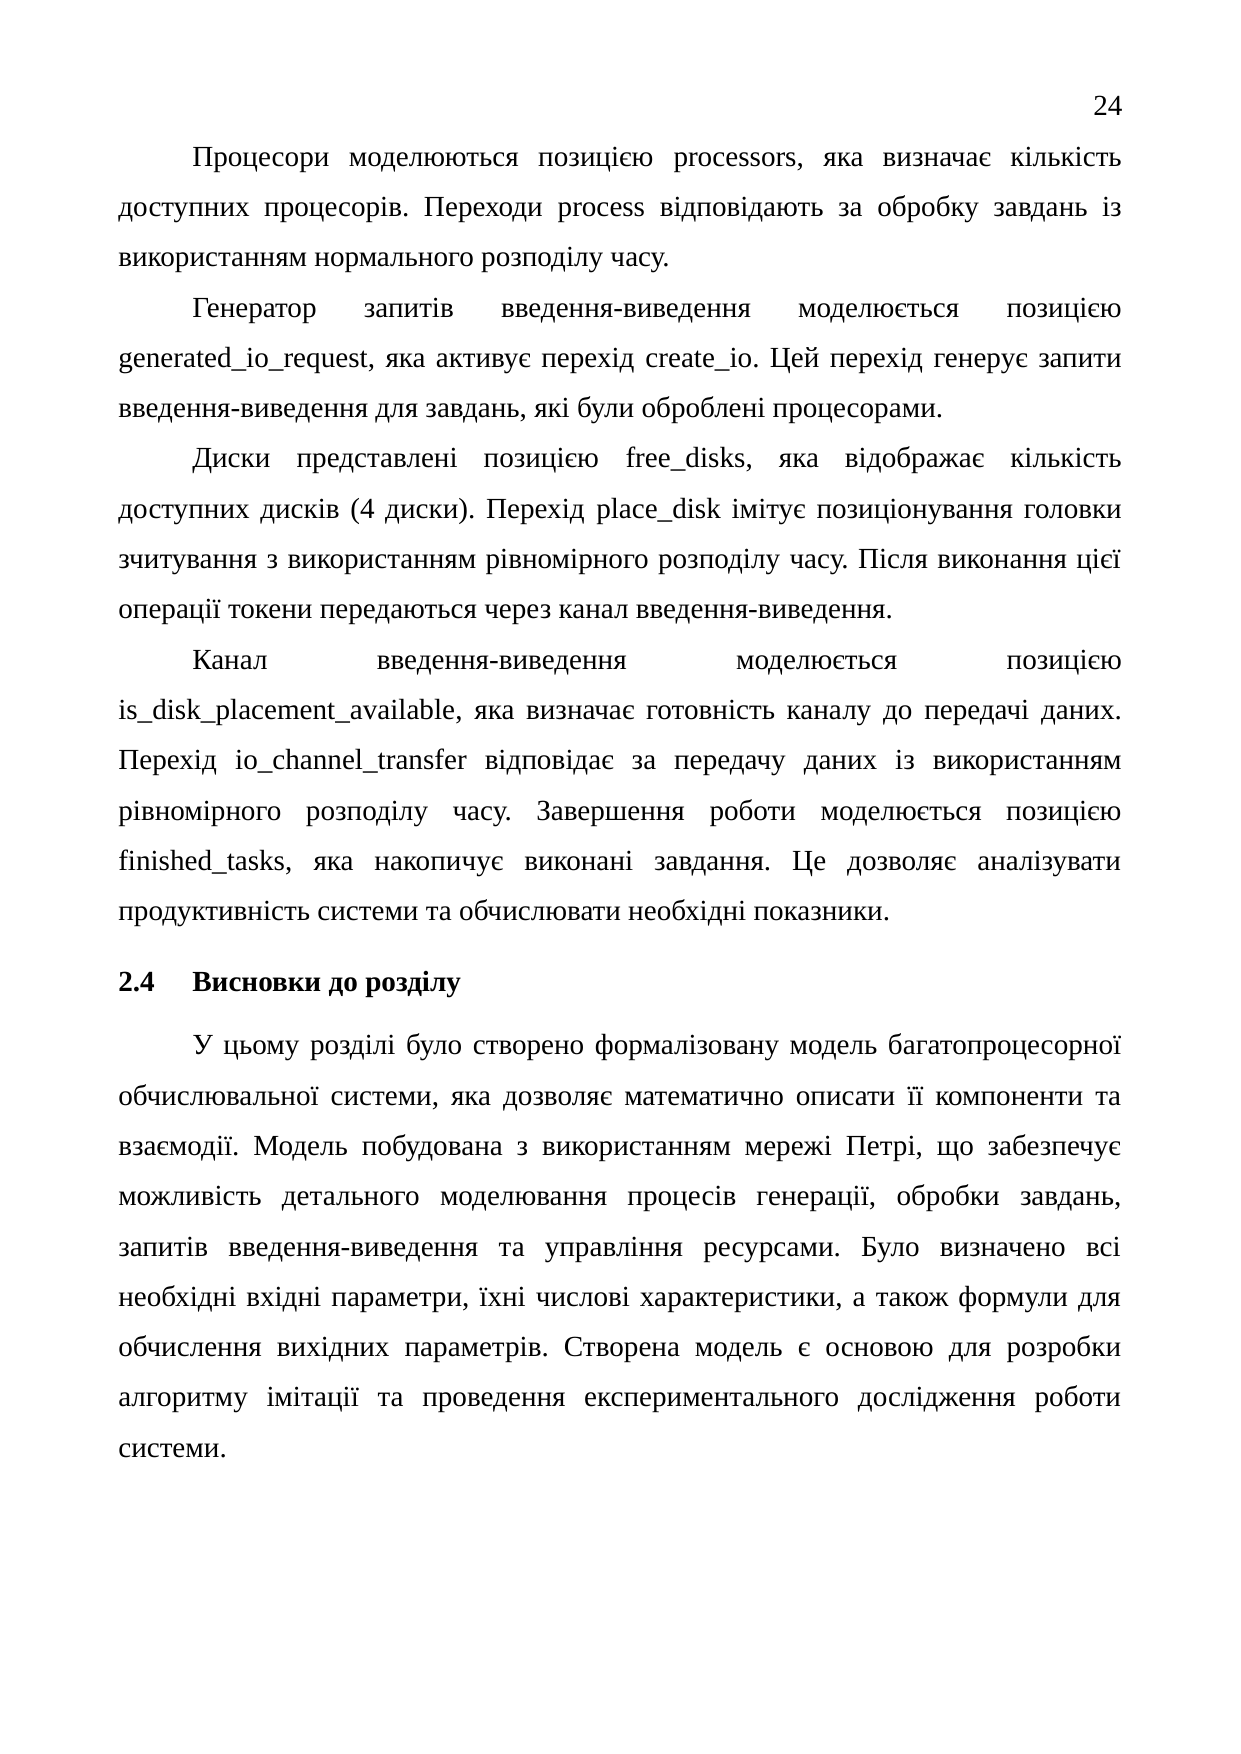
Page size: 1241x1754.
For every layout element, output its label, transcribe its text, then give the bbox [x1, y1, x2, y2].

text Диски представлені позицією free_disks, яка відображає кількість доступних дисків (4 диски). Перехід place_disk імітує позиціонування головки зчитування з використанням рівномірного розподілу часу. Після виконання цієї операції токени передаються через канал введення-виведення. [118, 441, 1122, 625]
text Канал введення-виведення моделюється позицією is_disk_placement_available, яка визначає готовність каналу до передачі даних. Перехід io_channel_transfer відповідає за передачу даних із використанням рівномірного розподілу часу. Завершення роботи моделюється позицією finished_tasks, яка накопичує виконані завдання. Це дозволяє аналізувати продуктивність системи та обчислювати необхідні показники. [118, 642, 1122, 927]
text Процесори моделюються позицією processors, яка визначає кількість доступних процесорів. Переходи process відповідають за обробку завдань із використанням нормального розподілу часу. [118, 139, 1122, 273]
text Генератор запитів введення-виведення моделюється позицією generated_io_request, яка активує перехід create_io. Цей перехід генерує запити введення-виведення для завдань, які були оброблені процесорами. [118, 290, 1122, 424]
text У цьому розділі було створено формалізовану модель багатопроцесорної обчислювальної системи, яка дозволяє математично описати її компоненти та взаємодії. Модель побудована з використанням мережі Петрі, що забезпечує можливість детального моделювання процесів генерації, обробки завдань, запитів введення-виведення та управління ресурсами. Було визначено всі необхідні вхідні параметри, їхні числові характеристики, а також формули для обчислення вихідних параметрів. Створена модель є основою для розробки алгоритму імітації та проведення експериментального дослідження роботи системи. [118, 1027, 1122, 1463]
subtitle Висновки до розділу [118, 964, 1122, 998]
